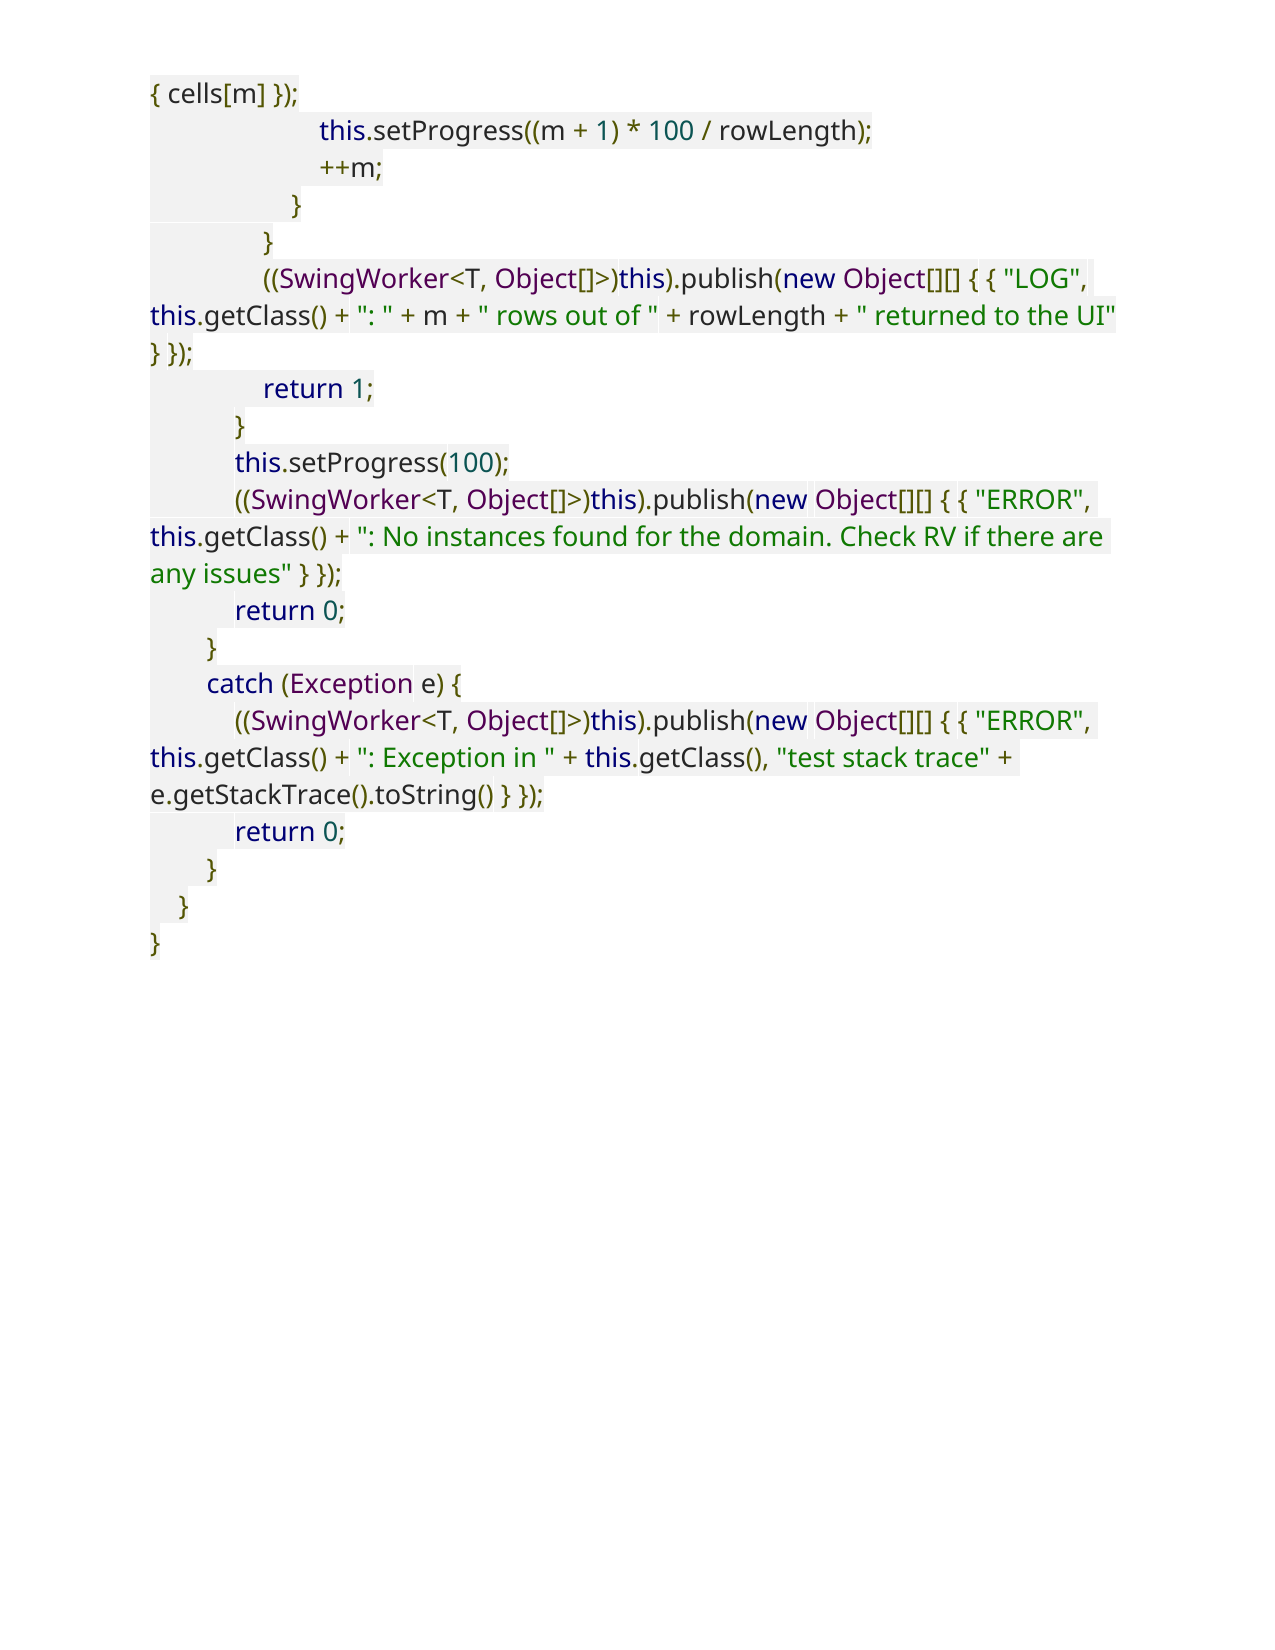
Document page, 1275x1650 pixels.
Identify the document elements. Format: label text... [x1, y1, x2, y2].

text catch (Exception e) { [150, 665, 1125, 702]
text this.setProgress((m + 1) * 100 / rowLength); [150, 112, 1125, 149]
text return 0; [150, 591, 1125, 628]
text ++m; [150, 149, 1125, 186]
text } [150, 886, 1125, 923]
text return 1; [150, 370, 1125, 407]
text } [150, 186, 1125, 222]
text ((SwingWorker<T, Object[]>)this).publish(new Object[][] { { "LOG", this.getClass() + ": " + m + " rows out of " + rowLength + " returned to the UI" } }); [150, 259, 1125, 370]
text } [150, 222, 1125, 259]
text return 0; [150, 812, 1125, 849]
text ((SwingWorker<T, Object[]>)this).publish(new Object[][] { { "ERROR", this.getClass() + ": No instances found for the domain. Check RV if there are any issues" } }); [150, 481, 1125, 591]
text } [150, 849, 1125, 886]
text } [150, 628, 1125, 665]
text } [150, 407, 1125, 444]
text { cells[m] }); [150, 75, 1125, 112]
text this.setProgress(100); [150, 444, 1125, 481]
text } [150, 923, 1125, 960]
text ((SwingWorker<T, Object[]>)this).publish(new Object[][] { { "ERROR", this.getClass() + ": Exception in " + this.getClass(), "test stack trace" + e.getStackTrace().toString() } }); [150, 702, 1125, 812]
